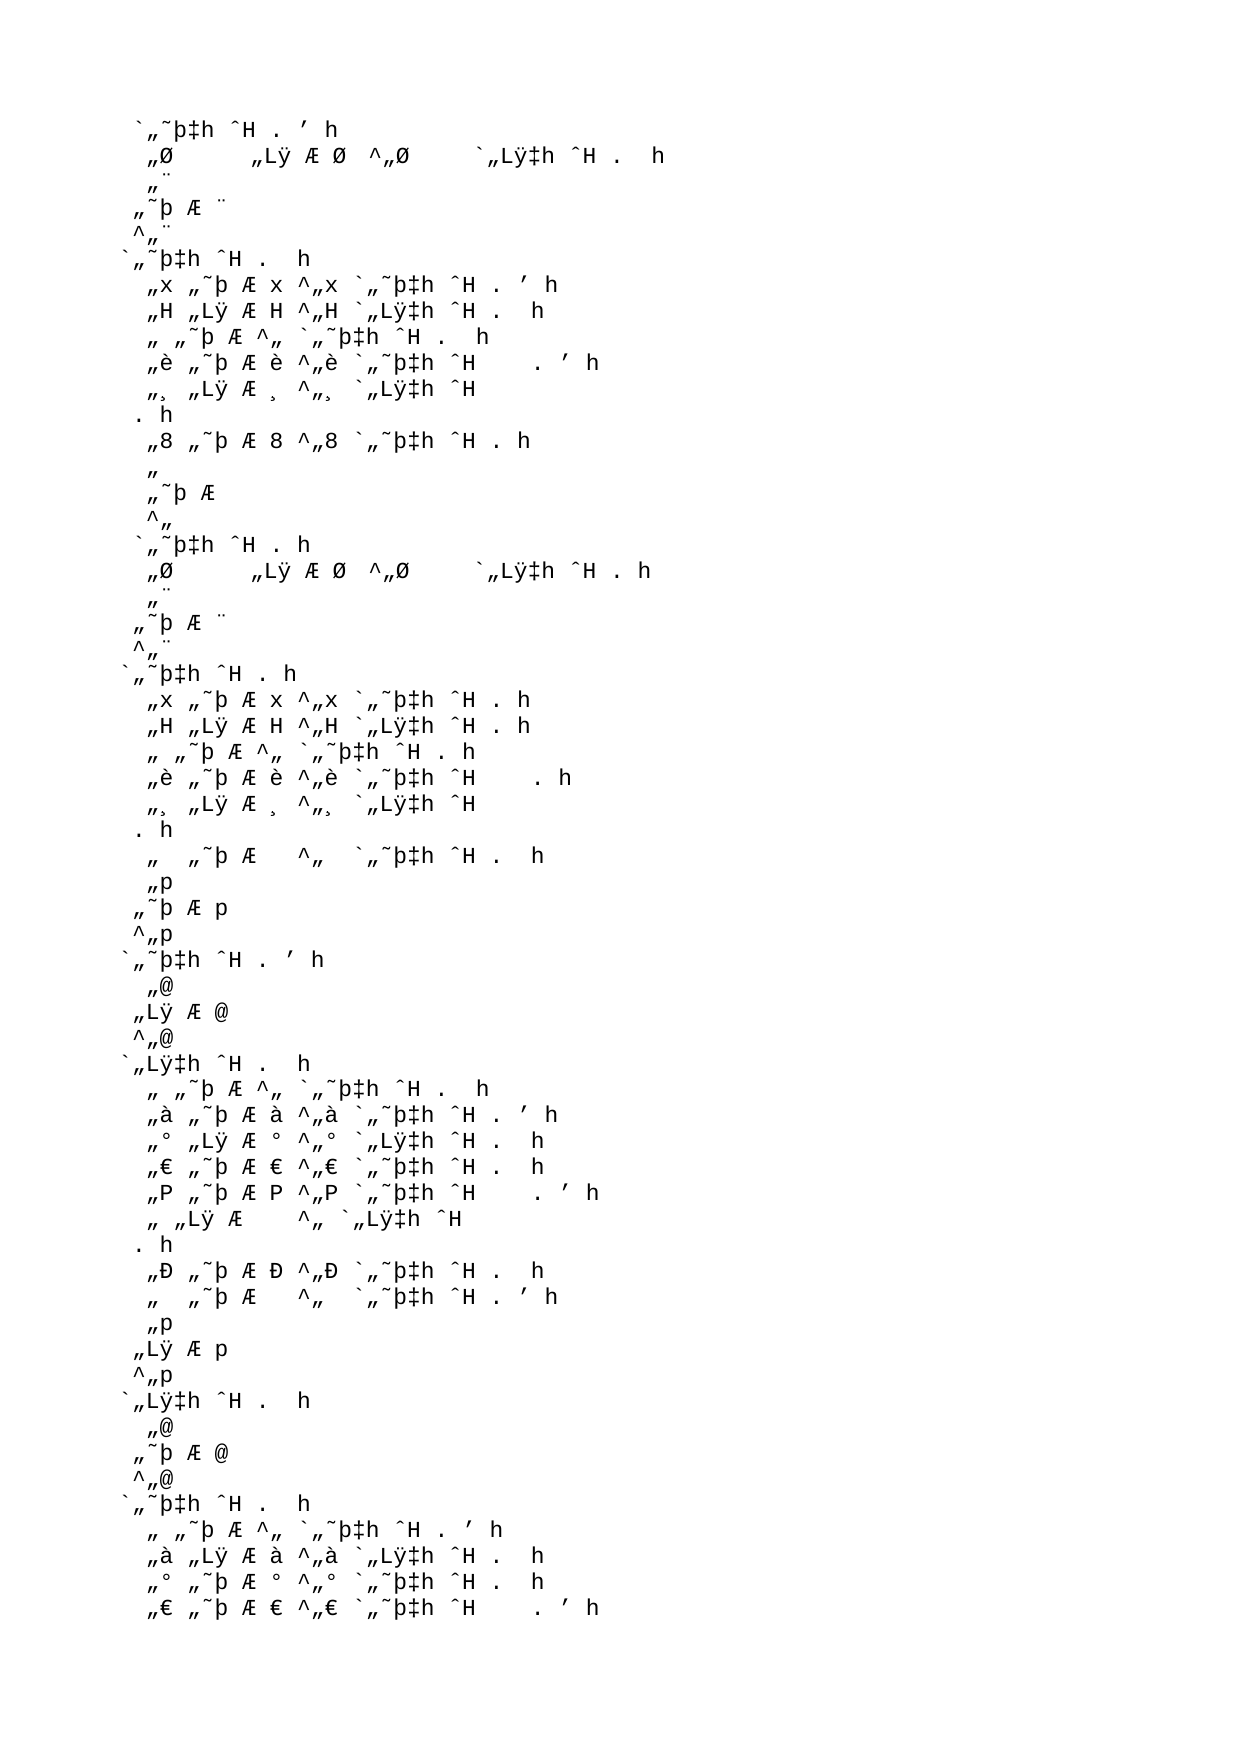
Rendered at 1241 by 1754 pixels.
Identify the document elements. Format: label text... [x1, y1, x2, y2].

text „° „Lÿ Æ ° ^„° `„Lÿ‡h ˆH .  h [118, 1130, 1122, 1156]
text „˜þ Æ ¨ [118, 611, 1122, 637]
text `„˜þ‡h ˆH .  h [118, 248, 1122, 274]
text „@ „˜þ Æ @ ^„@ `„˜þ‡h ˆH .  h [118, 1415, 1122, 1519]
text „@ „Lÿ Æ @ ^„@ `„Lÿ‡h ˆH .  h [118, 974, 1122, 1078]
text . h [118, 1233, 1122, 1259]
text `„˜þ‡h ˆH . h [118, 533, 1122, 559]
text „Ø „Lÿ Æ Ø ^„Ø `„Lÿ‡h ˆH .  h [118, 144, 1122, 170]
text „è „˜þ Æ è ^„è `„˜þ‡h ˆH . ’ h [118, 352, 1122, 377]
text „˜þ Æ p [118, 896, 1122, 922]
text „€ „˜þ Æ € ^„€ `„˜þ‡h ˆH . ’ h [118, 1597, 1122, 1622]
text „˜þ Æ [118, 481, 1122, 507]
text „x „˜þ Æ x ^„x `„˜þ‡h ˆH . h [118, 689, 1122, 715]
text „ „˜þ Æ ^„ `„˜þ‡h ˆH .  h [118, 326, 1122, 352]
text „ „˜þ Æ ^„ `„˜þ‡h ˆH .  h [118, 1078, 1122, 1104]
text ^„p [118, 1363, 1122, 1389]
text „ „˜þ Æ ^„ `„˜þ‡h ˆH .  h [118, 844, 1122, 870]
text `„˜þ‡h ˆH . ’ h [118, 118, 1122, 144]
text „¸ „Lÿ Æ ¸ ^„¸ `„Lÿ‡h ˆH [118, 377, 1122, 403]
text „° „˜þ Æ ° ^„° `„˜þ‡h ˆH .  h [118, 1571, 1122, 1597]
text „x „˜þ Æ x ^„x `„˜þ‡h ˆH . ’ h [118, 274, 1122, 300]
text „è „˜þ Æ è ^„è `„˜þ‡h ˆH . h [118, 767, 1122, 792]
text „¨ [118, 585, 1122, 611]
text „H „Lÿ Æ H ^„H `„Lÿ‡h ˆH . h [118, 715, 1122, 741]
text . h [118, 818, 1122, 844]
text „P „˜þ Æ P ^„P `„˜þ‡h ˆH . ’ h [118, 1182, 1122, 1207]
text `„˜þ‡h ˆH . ’ h [118, 948, 1122, 974]
text „ „˜þ Æ ^„ `„˜þ‡h ˆH . ’ h [118, 1285, 1122, 1311]
text „ „˜þ Æ ^„ `„˜þ‡h ˆH . h [118, 741, 1122, 767]
text „p [118, 870, 1122, 896]
text „à „Lÿ Æ à ^„à `„Lÿ‡h ˆH .  h [118, 1545, 1122, 1571]
text „ „Lÿ Æ ^„ `„Lÿ‡h ˆH [118, 1207, 1122, 1233]
text „Ø „Lÿ Æ Ø ^„Ø `„Lÿ‡h ˆH . h [118, 559, 1122, 585]
text „p [118, 1311, 1122, 1337]
text „8 „˜þ Æ 8 ^„8 `„˜þ‡h ˆH . h [118, 429, 1122, 455]
text „ [118, 455, 1122, 481]
text „à „˜þ Æ à ^„à `„˜þ‡h ˆH . ’ h [118, 1104, 1122, 1130]
text „˜þ Æ ¨ [118, 196, 1122, 222]
text „Ð „˜þ Æ Ð ^„Ð `„˜þ‡h ˆH .  h [118, 1259, 1122, 1285]
text ^„¨ [118, 637, 1122, 663]
text ^„¨ [118, 222, 1122, 248]
text „€ „˜þ Æ € ^„€ `„˜þ‡h ˆH .  h [118, 1156, 1122, 1182]
text ^„p [118, 922, 1122, 948]
text „ „˜þ Æ ^„ `„˜þ‡h ˆH . ’ h [118, 1519, 1122, 1545]
text „¸ „Lÿ Æ ¸ ^„¸ `„Lÿ‡h ˆH [118, 792, 1122, 818]
text `„˜þ‡h ˆH . h [118, 663, 1122, 689]
text „H „Lÿ Æ H ^„H `„Lÿ‡h ˆH .  h [118, 300, 1122, 326]
text . h [118, 403, 1122, 429]
text ^„ [118, 507, 1122, 533]
text „Lÿ Æ p [118, 1337, 1122, 1363]
text `„Lÿ‡h ˆH .  h [118, 1389, 1122, 1415]
text „¨ [118, 170, 1122, 196]
